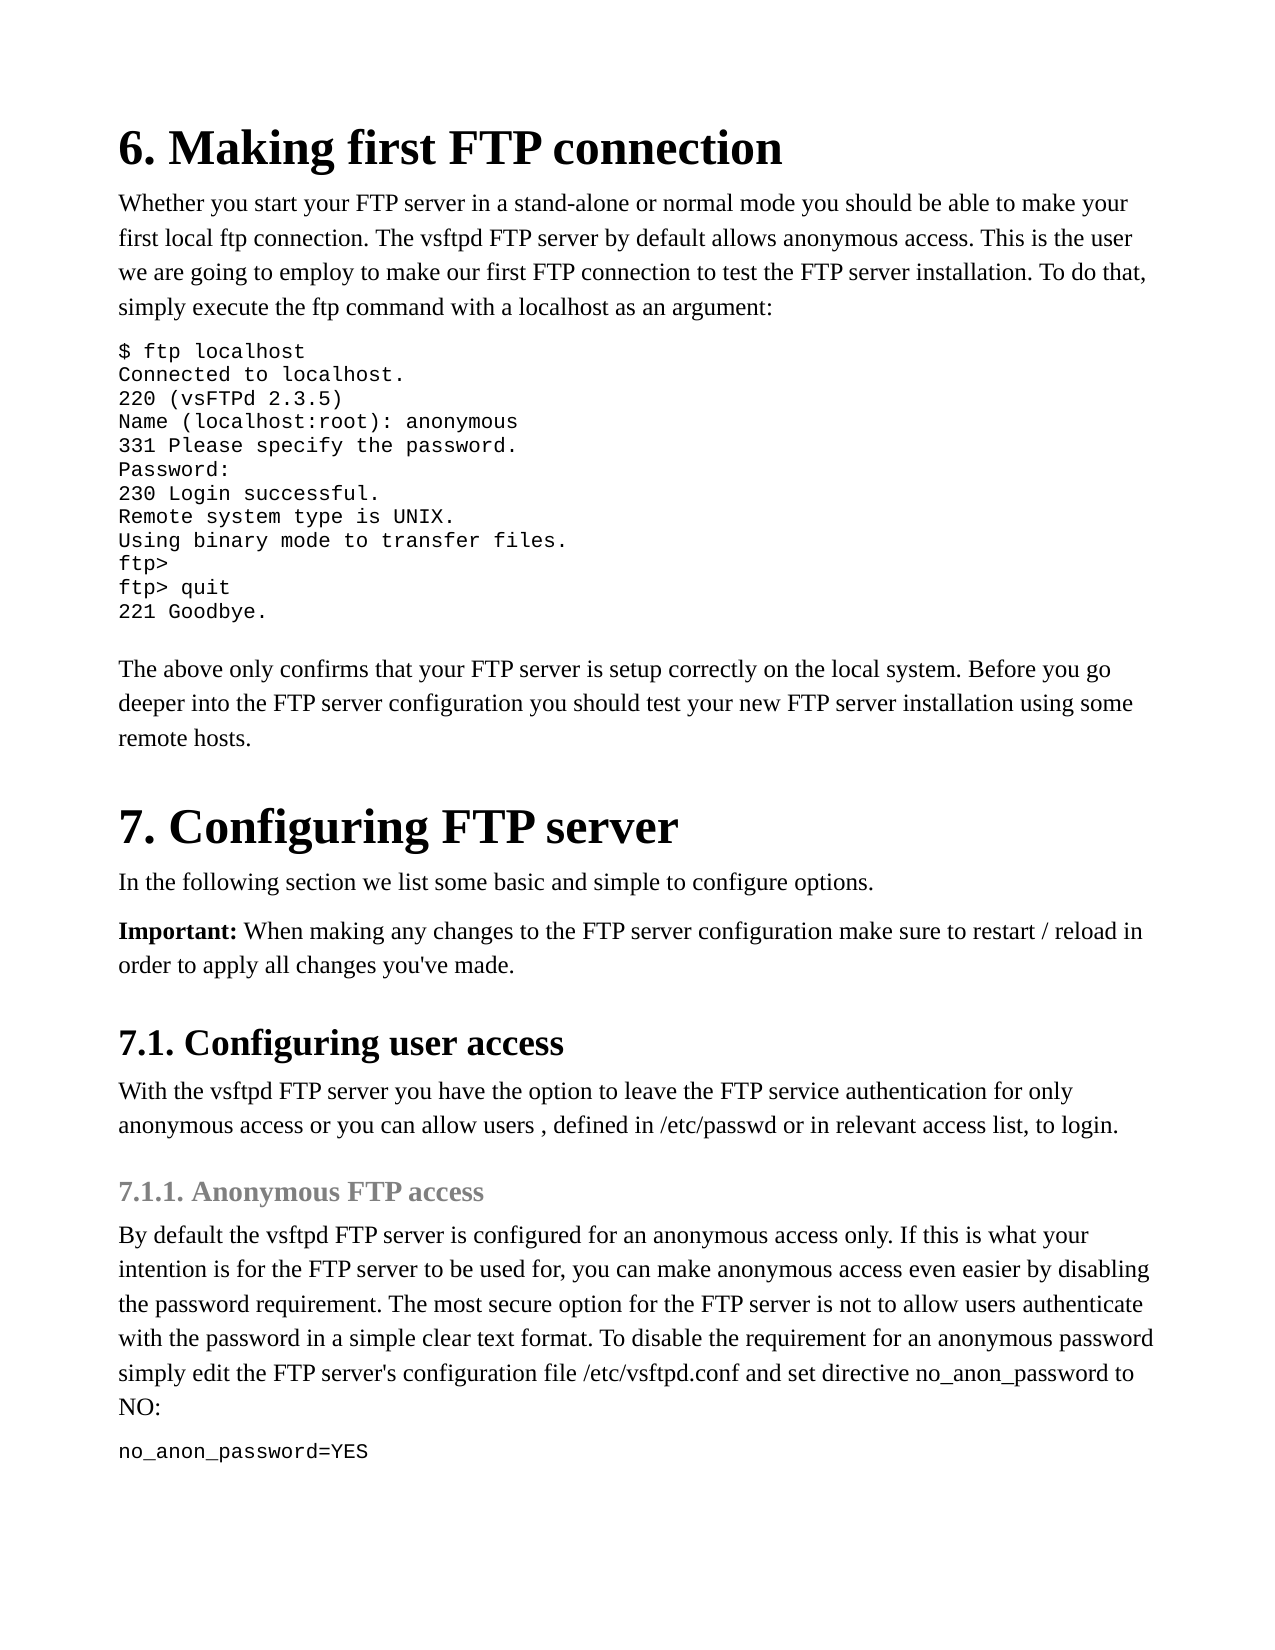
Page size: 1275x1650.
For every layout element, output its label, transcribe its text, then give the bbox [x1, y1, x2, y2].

subtitle 7.1.1. Anonymous FTP access [118, 1174, 1157, 1208]
text With the vsftpd FTP server you have the option to leave the FTP service authentication for only anonymous access or you can allow users , defined in /etc/passwd or in relevant access list, to login. [118, 1076, 1157, 1139]
subtitle 7.1. Configuring user access [118, 1020, 1157, 1063]
text 221 Goodbye. [118, 601, 1157, 624]
text 220 (vsFTPd 2.3.5) [118, 388, 1157, 412]
text Remote system type is UNIX. [118, 506, 1157, 530]
text In the following section we list some basic and simple to configure options. [118, 867, 1157, 896]
text 230 Login successful. [118, 482, 1157, 506]
text Important: When making any changes to the FTP server configuration make sure to restart / reload in order to apply all changes you've made. [118, 916, 1157, 979]
subtitle 6. Making first FTP connection [118, 118, 1157, 176]
subtitle 7. Configuring FTP server [118, 797, 1157, 854]
text By default the vsftpd FTP server is configured for an anonymous access only. If this is what your intention is for the FTP server to be used for, you can make anonymous access even easier by disabling the password requirement. The most secure option for the FTP server is not to allow users authenticate with the password in a simple clear text format. To disable the requirement for an anonymous password simply edit the FTP server's configuration file /etc/vsftpd.conf and set directive no_anon_password to NO: [118, 1220, 1157, 1421]
text Name (localhost:root): anonymous [118, 412, 1157, 435]
text ftp> [118, 553, 1157, 577]
text Whether you start your FTP server in a stand-alone or normal mode you should be able to make your first local ftp connection. The vsftpd FTP server by default allows anonymous access. This is the user we are going to employ to make our first FTP connection to test the FTP server installation. To do that, simply execute the ftp command with a localhost as an argument: [118, 188, 1157, 320]
text Connected to localhost. [118, 364, 1157, 388]
text The above only confirms that your FTP server is setup correctly on the local system. Before you go deeper into the FTP server configuration you should test your new FTP server installation using some remote hosts. [118, 654, 1157, 752]
text Using binary mode to transfer files. [118, 530, 1157, 553]
text no_anon_password=YES [118, 1442, 1157, 1465]
text Password: [118, 459, 1157, 482]
text ftp> quit [118, 577, 1157, 601]
text $ ftp localhost [118, 341, 1157, 364]
text 331 Please specify the password. [118, 435, 1157, 459]
